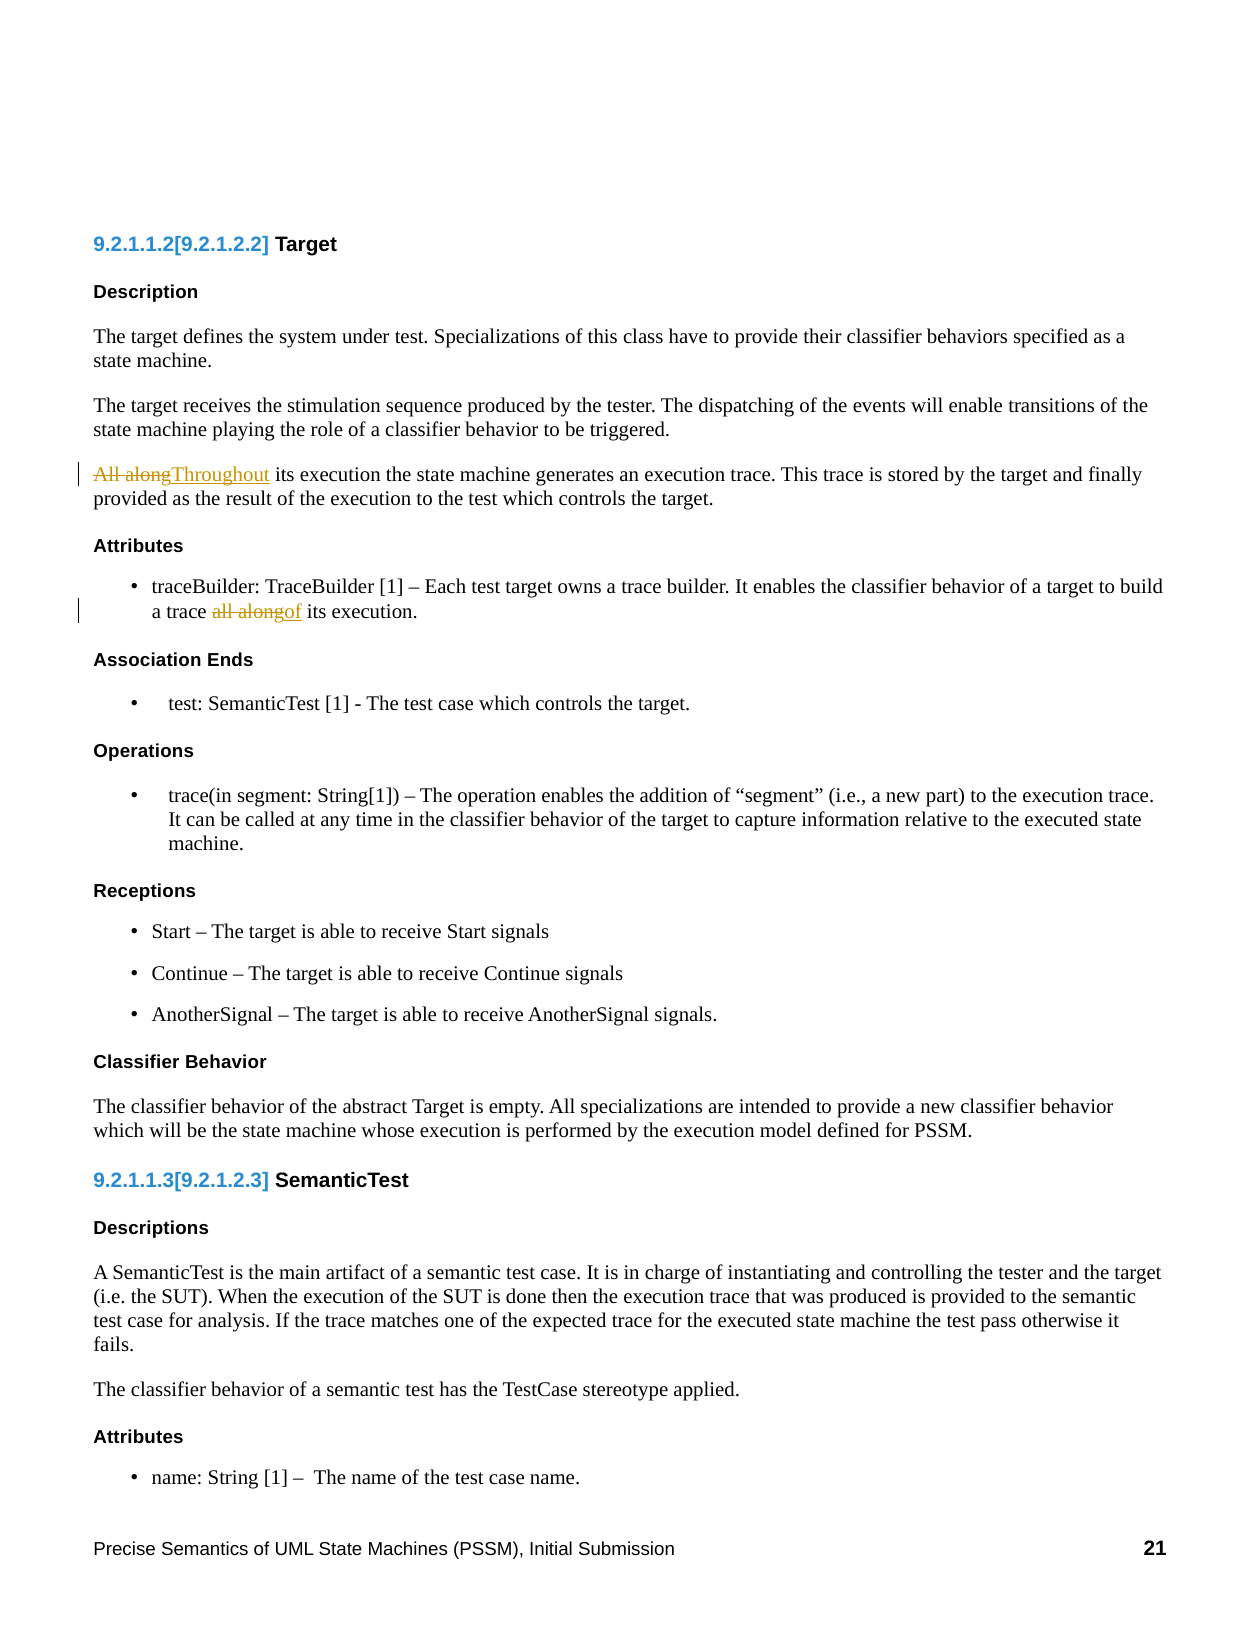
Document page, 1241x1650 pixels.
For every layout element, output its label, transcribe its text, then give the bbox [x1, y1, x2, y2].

subtitle Classifier Behavior [93, 1051, 1164, 1073]
text The target receives the stimulation sequence produced by the tester. The dispatching of the events will enable transitions of the state machine playing the role of a classifier behavior to be triggered. [93, 393, 1164, 441]
subtitle Receptions [93, 880, 1164, 901]
list Continue – The target is able to receive Continue signals [131, 960, 1164, 985]
subtitle Operations [93, 740, 1164, 762]
subtitle Attributes [93, 535, 1164, 557]
list traceBuilder: TraceBuilder [1] – Each test target owns a trace builder. It enables the classifier behavior of a target to build a trace of its execution. [131, 573, 1164, 623]
subtitle SemanticTest [93, 1167, 1164, 1192]
subtitle Attributes [93, 1426, 1164, 1448]
text The classifier behavior of a semantic test has the TestCase stereotype applied. [93, 1377, 1164, 1401]
text Throughout its execution the state machine generates an execution trace. This trace is stored by the target and finally provided as the result of the execution to the test which controls the target. [93, 462, 1164, 510]
list test: SemanticTest [1] - The test case which controls the target. [131, 691, 1164, 715]
list name: String [1] – The name of the test case name. [131, 1464, 1164, 1489]
text The classifier behavior of the abstract Target is empty. All specializations are intended to provide a new classifier behavior which will be the state machine whose execution is performed by the execution model defined for PSSM. [93, 1094, 1164, 1142]
text A SemanticTest is the main artifact of a semantic test case. It is in charge of instantiating and controlling the tester and the target (i.e. the SUT). When the execution of the SUT is done then the execution trace that was produced is provided to the semantic test case for analysis. If the trace matches one of the expected trace for the executed state machine the test pass otherwise it fails. [93, 1260, 1164, 1356]
text The target defines the system under test. Specializations of this class have to provide their classifier behaviors specified as a state machine. [93, 324, 1164, 372]
subtitle Target [93, 231, 1164, 256]
list AnotherSignal – The target is able to receive AnotherSignal signals. [131, 1001, 1164, 1026]
subtitle Association Ends [93, 648, 1164, 670]
list trace(in segment: String[1]) – The operation enables the addition of “segment” (i.e., a new part) to the execution trace. It can be called at any time in the classifier behavior of the target to capture information relative to the executed state machine. [131, 783, 1164, 855]
list Start – The target is able to receive Start signals [131, 918, 1164, 943]
subtitle Description [93, 281, 1164, 303]
subtitle Descriptions [93, 1217, 1164, 1239]
